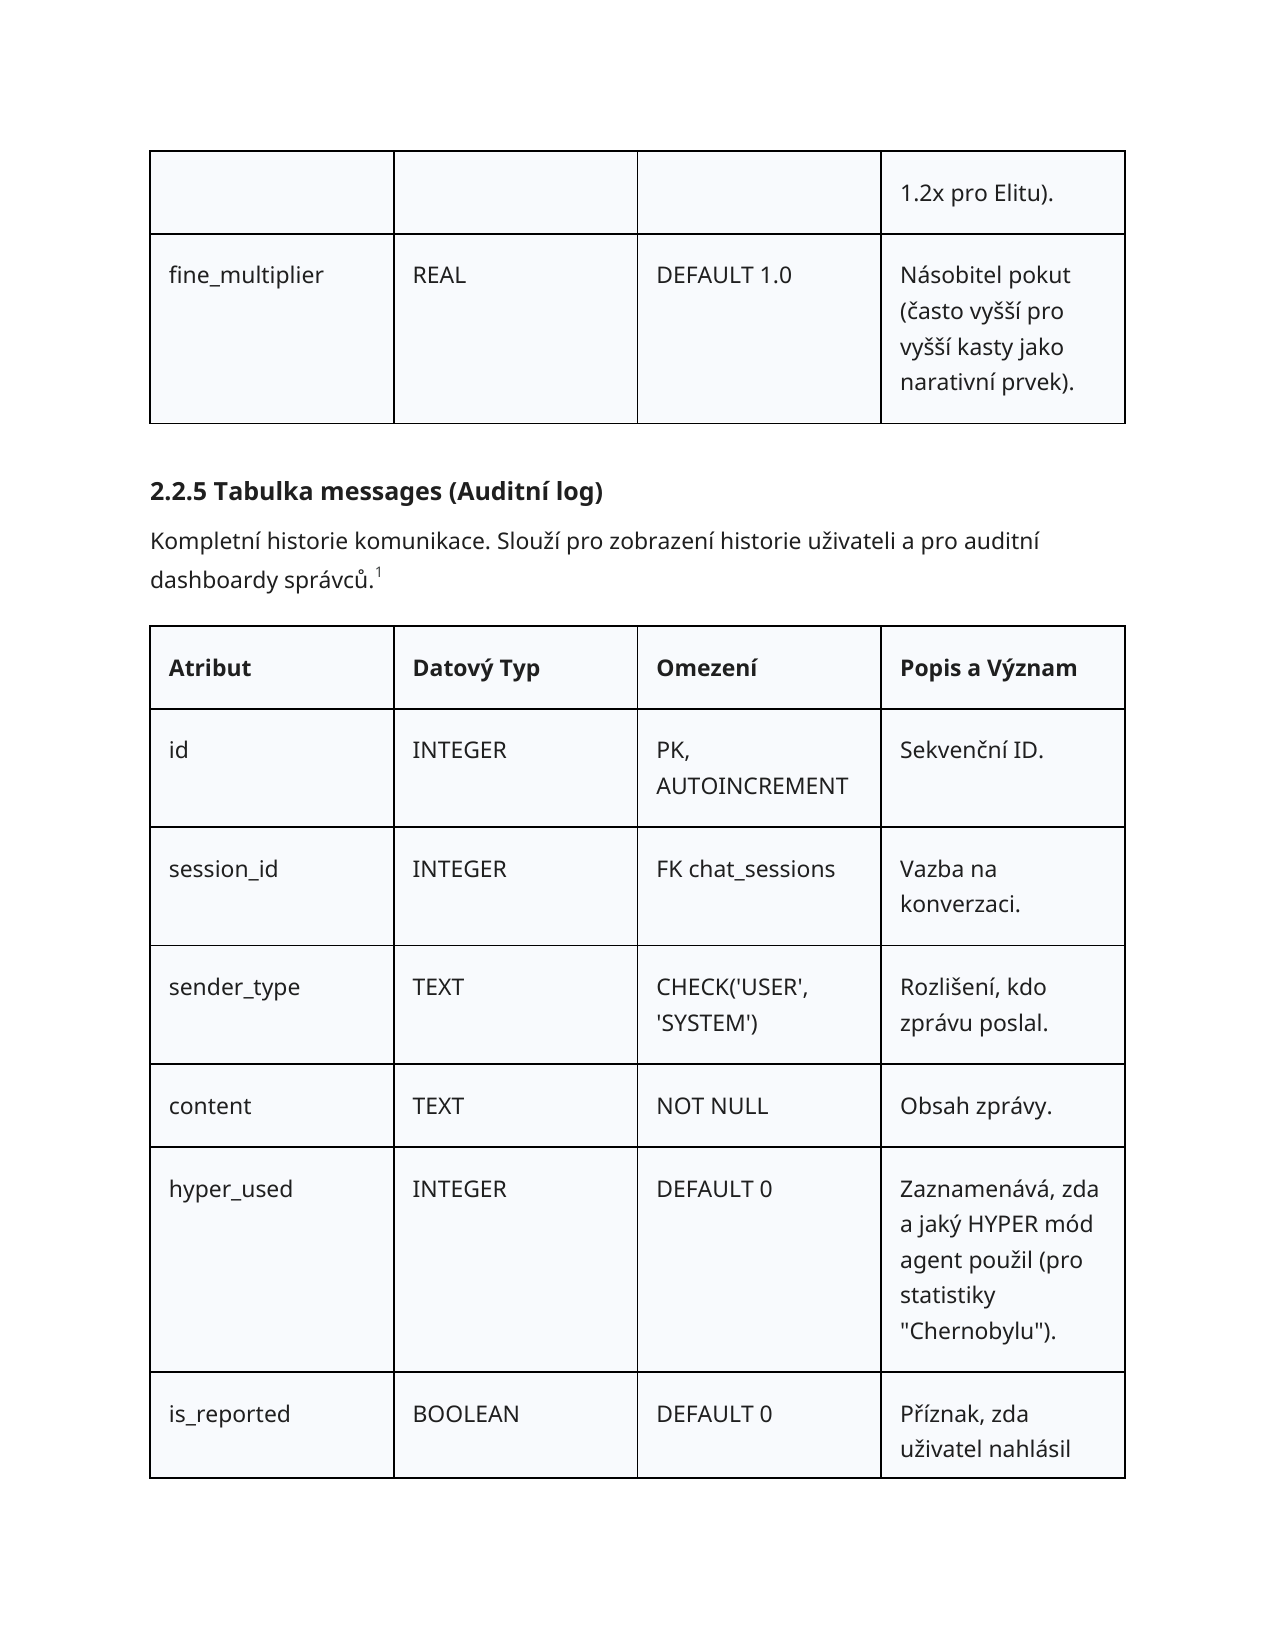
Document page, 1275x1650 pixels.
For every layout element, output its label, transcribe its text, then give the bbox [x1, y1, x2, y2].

table_cell INTEGER [395, 1148, 637, 1371]
table_cell hyper_used [151, 1148, 393, 1371]
table_cell content [151, 1065, 393, 1146]
table_cell TEXT [395, 1065, 637, 1146]
table_cell INTEGER [395, 828, 637, 945]
table_header Datový Typ [395, 627, 637, 708]
table_cell 1.2x pro Elitu). [882, 152, 1124, 233]
table_cell INTEGER [395, 710, 637, 826]
table_cell FK chat_sessions [638, 828, 880, 945]
table_cell NOT NULL [638, 1065, 880, 1146]
table_header Omezení [638, 627, 880, 708]
table_header Atribut [151, 627, 393, 708]
table_cell BOOLEAN [395, 1373, 637, 1477]
table_cell [151, 152, 393, 233]
table_cell Zaznamenává, zda a jaký HYPER mód agent použil (pro statistiky "Chernobylu"). [882, 1148, 1124, 1371]
table_cell PK, AUTOINCREMENT [638, 710, 880, 826]
table_cell id [151, 710, 393, 826]
table_cell DEFAULT 0 [638, 1148, 880, 1371]
table_cell Násobitel pokut (často vyšší pro vyšší kasty jako narativní prvek). [882, 235, 1124, 422]
table_cell fine_multiplier [151, 235, 393, 422]
table_cell Rozlišení, kdo zprávu poslal. [882, 946, 1124, 1063]
table_cell Obsah zprávy. [882, 1065, 1124, 1146]
table_cell [395, 152, 637, 233]
table_cell CHECK('USER', 'SYSTEM') [638, 946, 880, 1063]
table_cell is_reported [151, 1373, 393, 1477]
table_cell DEFAULT 0 [638, 1373, 880, 1477]
table_header Popis a Význam [882, 627, 1124, 708]
table_cell Vazba na konverzaci. [882, 828, 1124, 945]
table_cell Příznak, zda uživatel nahlásil [882, 1373, 1124, 1477]
table_cell REAL [395, 235, 637, 422]
table_cell DEFAULT 1.0 [638, 235, 880, 422]
table_cell session_id [151, 828, 393, 945]
table_cell TEXT [395, 946, 637, 1063]
text Kompletní historie komunikace. Slouží pro zobrazení historie uživateli a pro auditní dashboardy správců.1 [150, 525, 1125, 595]
table_cell Sekvenční ID. [882, 710, 1124, 826]
table_cell [638, 152, 880, 233]
subtitle 2.2.5 Tabulka messages (Auditní log) [150, 474, 1125, 508]
table_cell sender_type [151, 946, 393, 1063]
